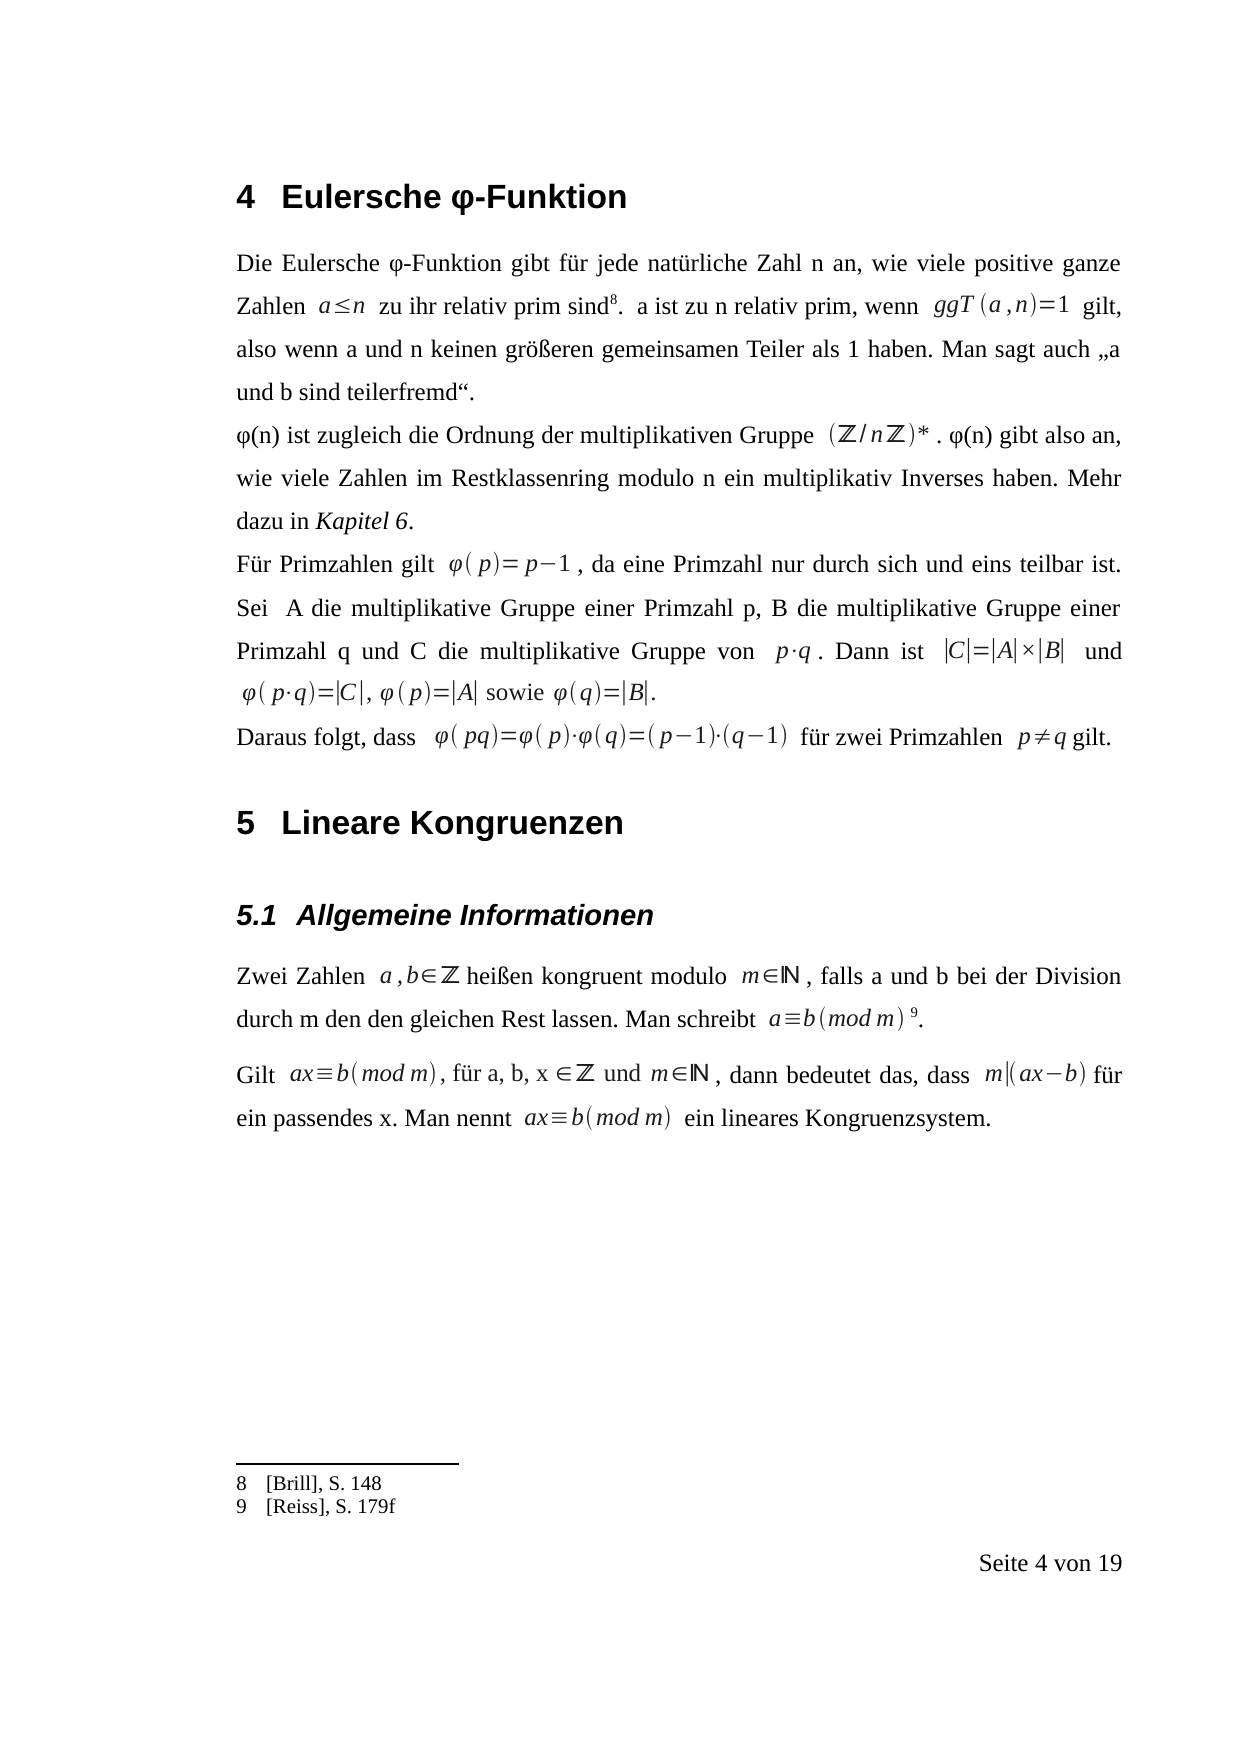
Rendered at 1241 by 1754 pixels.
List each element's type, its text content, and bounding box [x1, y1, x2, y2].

text Zwei Zahlen heißen kongruent modulo , falls a und b bei der Division durch m den den gleichen Rest lassen. Man schreibt . [236, 961, 1122, 1033]
subtitle Allgemeine Informationen [236, 898, 1122, 932]
text [Brill], S. 148 [236, 1470, 1122, 1494]
text [Reiss], S. 179f [236, 1494, 1122, 1518]
text Gilt , dann bedeutet das, dass für ein passendes x. Man nennt ein lineares Kongruenzsystem. [236, 1060, 1122, 1132]
subtitle Eulersche φ-Funktion [236, 177, 1122, 216]
text Die Eulersche φ-Funktion gibt für jede natürliche Zahl n an, wie viele positive ganze Zahlen zu ihr relativ prim sind. a ist zu n relativ prim, wenn gilt, also wenn a und n keinen größeren gemeinsamen Teiler als 1 haben. Man sagt auch „a und b sind teilerfremd“. φ(n) ist zugleich die Ordnung der multiplikativen Gruppe . φ(n) gibt also an, wie viele Zahlen im Restklassenring modulo n ein multiplikativ Inverses haben. Mehr dazu in Kapitel 6. Für Primzahlen gilt , da eine Primzahl nur durch sich und eins teilbar ist. Sei A die multiplikative Gruppe einer Primzahl p, B die multiplikative Gruppe einer Primzahl q und C die multiplikative Gruppe von . Dann ist und Daraus folgt, dass für zwei Primzahlen gilt. [236, 248, 1122, 751]
subtitle Lineare Kongruenzen [236, 803, 1122, 841]
